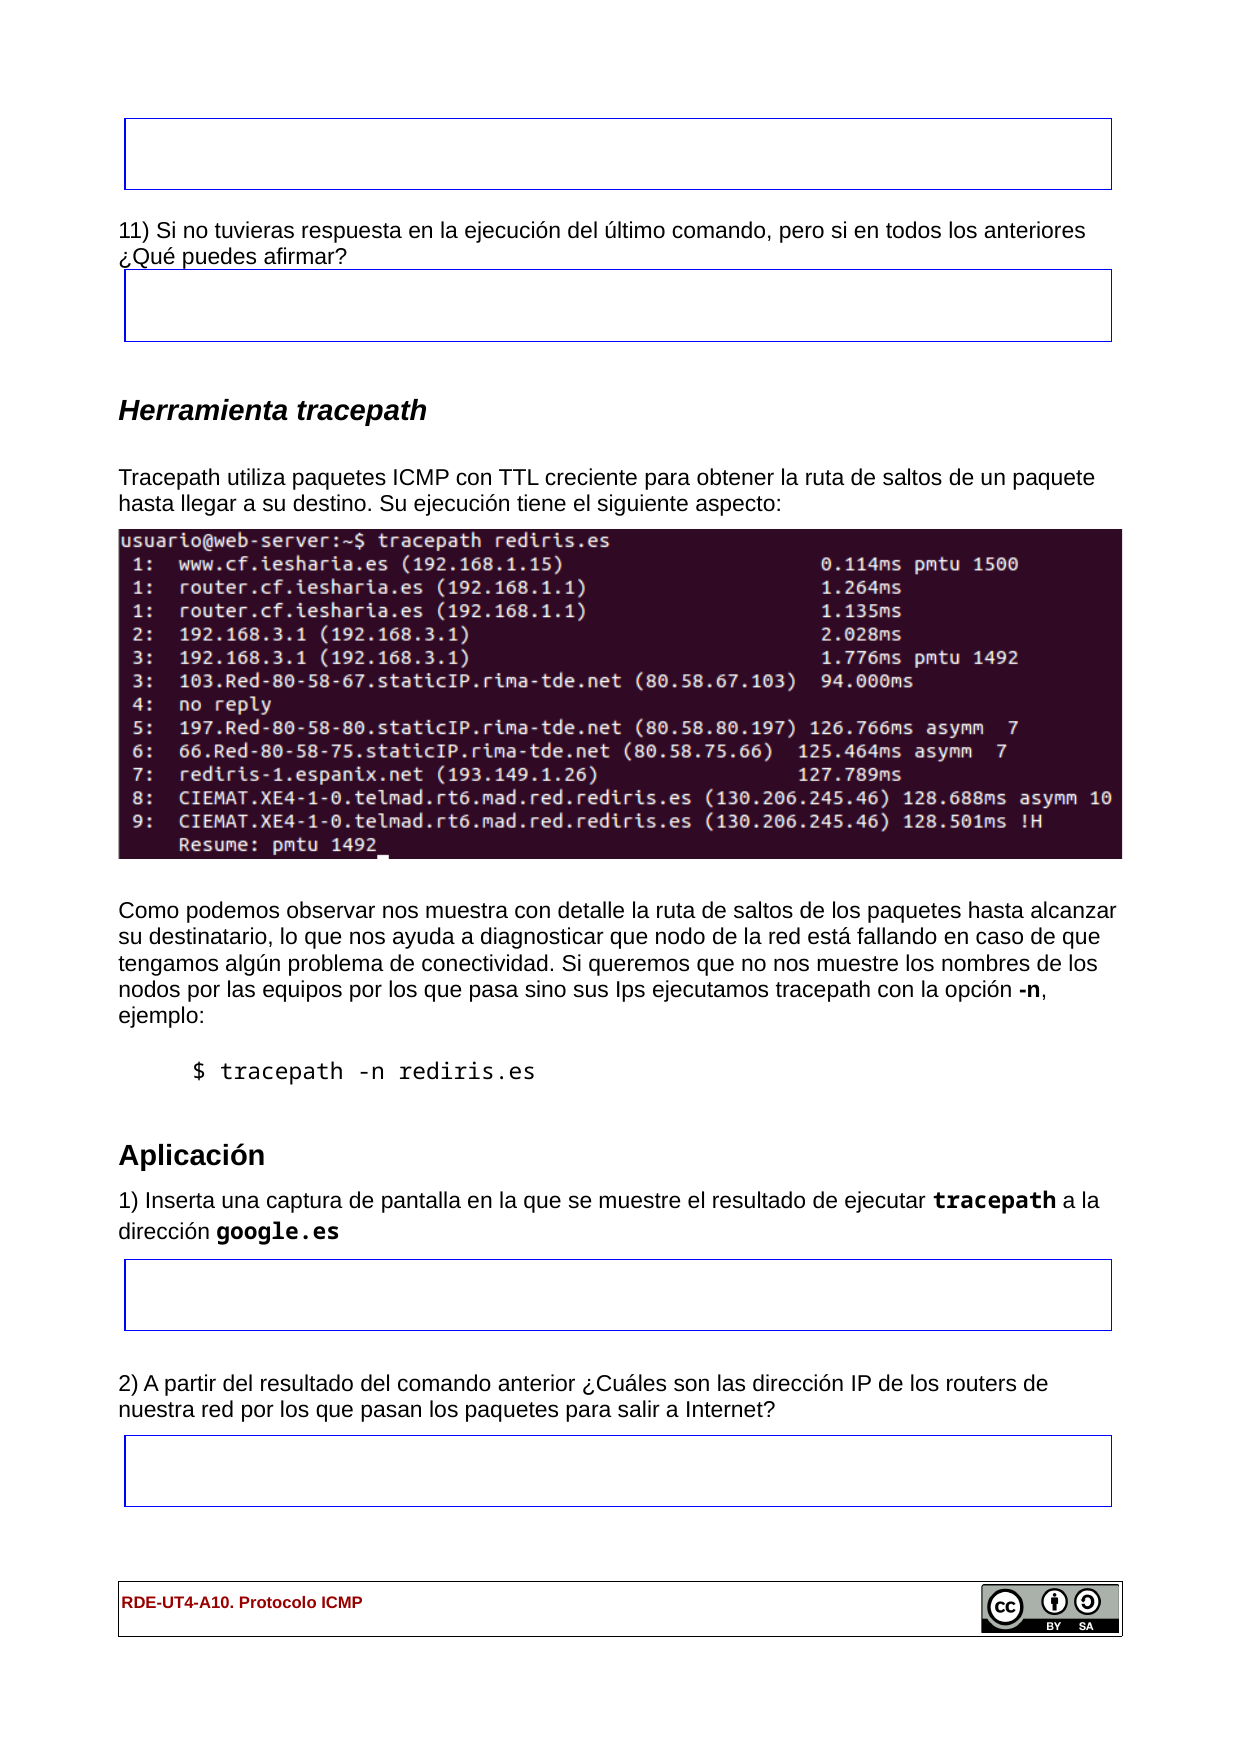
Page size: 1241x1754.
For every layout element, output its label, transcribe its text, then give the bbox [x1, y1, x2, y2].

subtitle Tracepath utiliza paquetes ICMP con TTL creciente para obtener la ruta de saltos de un paquete hasta llegar a su destino. Su ejecución tiene el siguiente aspecto: [118, 464, 1122, 517]
picture [118, 529, 1123, 859]
subtitle Herramienta tracepath [118, 393, 1122, 426]
text 1) Inserta una captura de pantalla en la que se muestre el resultado de ejecutar tracepath a la dirección google.es [118, 1184, 1122, 1246]
table_header [126, 119, 1111, 189]
table_header [126, 270, 1111, 341]
picture [981, 1584, 1119, 1633]
text Como podemos observar nos muestra con detalle la ruta de saltos de los paquetes hasta alcanzar su destinatario, lo que nos ayuda a diagnosticar que nodo de la red está fallando en caso de que tengamos algún problema de conectividad. Si queremos que no nos muestre los nombres de los nodos por las equipos por los que pasa sino sus Ips ejecutamos tracepath con la opción -n, ejemplo: [118, 897, 1122, 1029]
text $ tracepath -n rediris.es [192, 1055, 1122, 1086]
table_header [126, 1260, 1111, 1330]
text 2) A partir del resultado del comando anterior ¿Cuáles son las dirección IP de los routers de nuestra red por los que pasan los paquetes para salir a Internet? [118, 1370, 1122, 1422]
table_header [126, 1436, 1111, 1506]
text 11) Si no tuvieras respuesta en la ejecución del último comando, pero si en todos los anteriores ¿Qué puedes afirmar? [118, 217, 1122, 269]
subtitle Aplicación [118, 1138, 1122, 1171]
